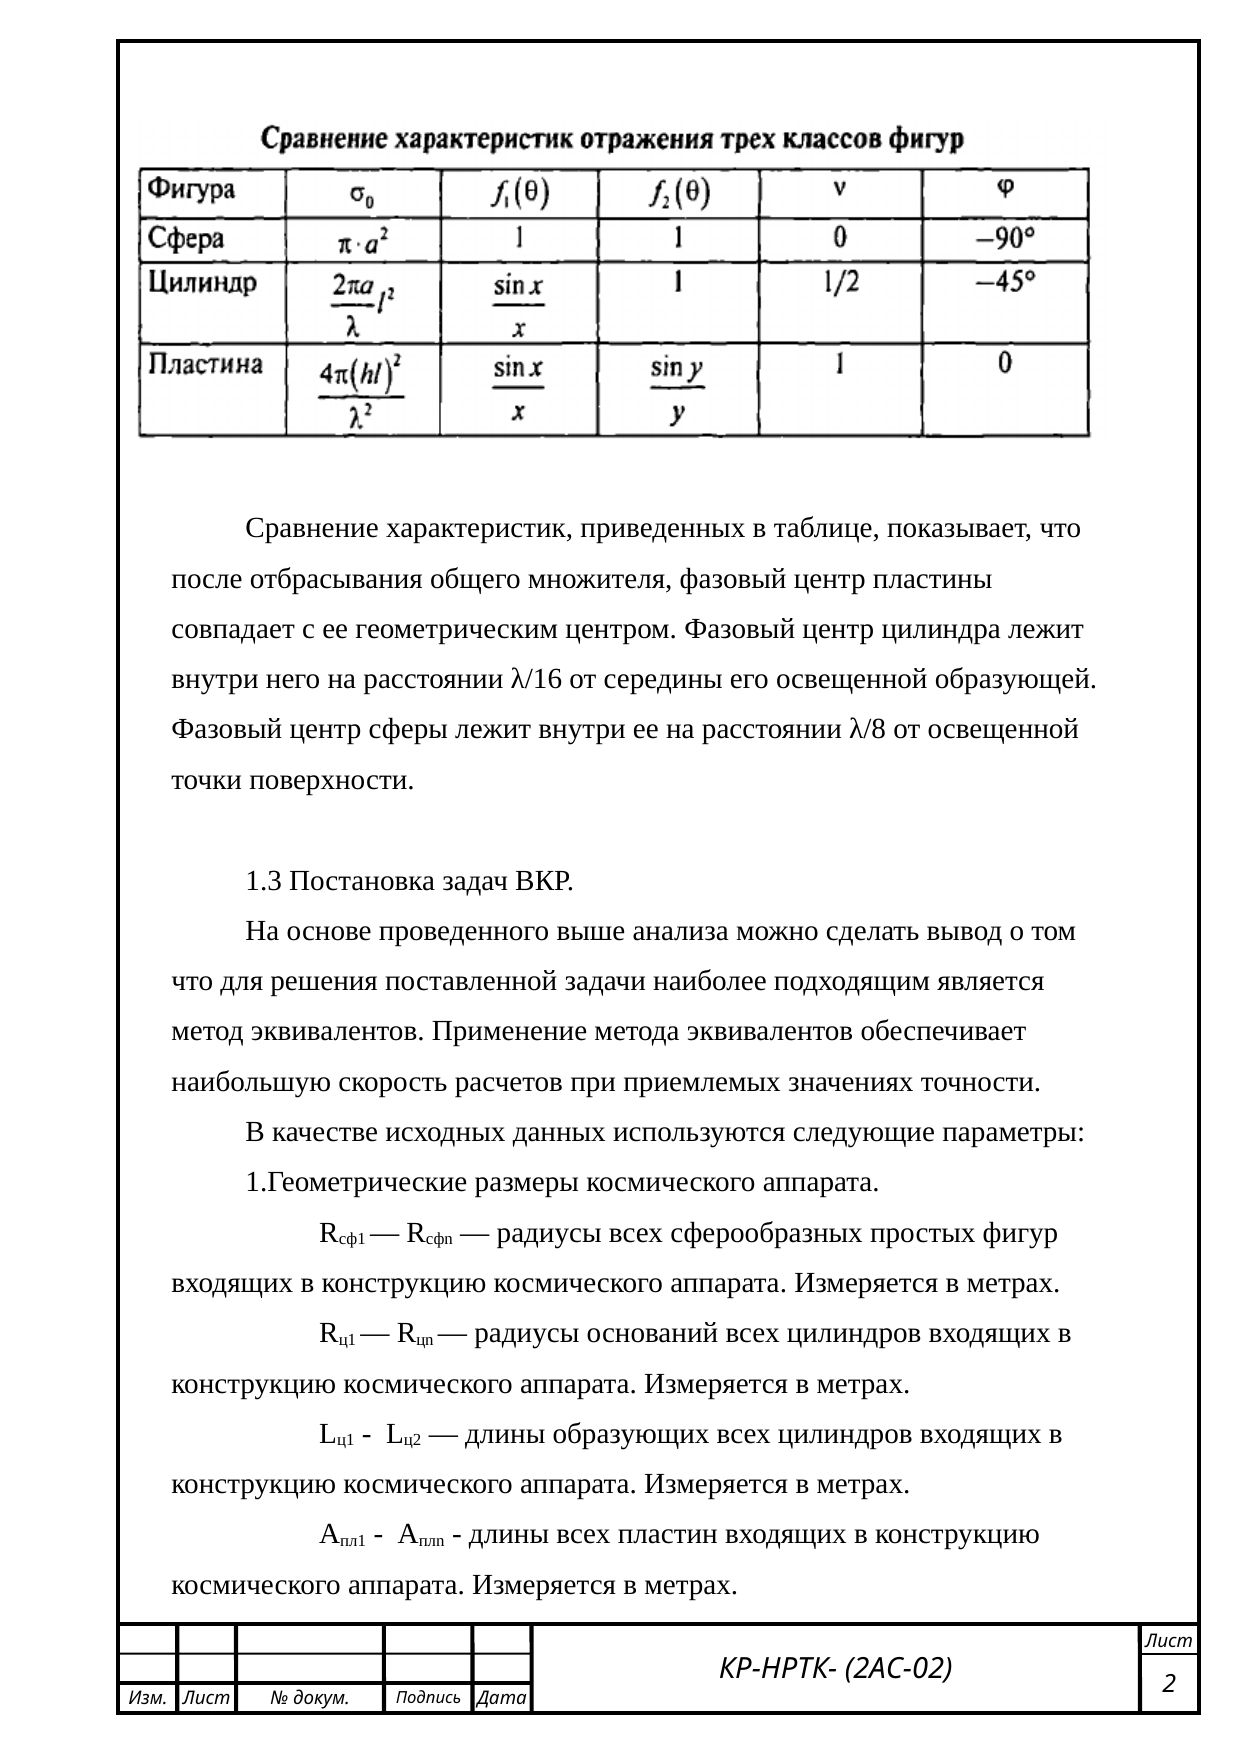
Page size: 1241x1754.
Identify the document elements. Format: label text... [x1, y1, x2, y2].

text Сравнение характеристик, приведенных в таблице, показывает, что после отбрасывания общего множителя, фазовый центр пластины совпадает с ее геометрическим центром. Фазовый центр цилиндра лежит внутри него на расстоянии λ/16 от середины его освещенной образующей. Фазовый центр сферы лежит внутри ее на расстоянии λ/8 от освещенной точки поверхности. [171, 510, 1122, 796]
text Rсф1 — Rсфn — радиусы всех сферообразных простых фигур входящих в конструкцию космического аппарата. Измеряется в метрах. [171, 1215, 1122, 1299]
text 1.Геометрические размеры космического аппарата. [171, 1164, 1122, 1198]
text Rц1 — Rцn — радиусы оснований всех цилиндров входящих в конструкцию космического аппарата. Измеряется в метрах. [171, 1315, 1122, 1399]
text В качестве исходных данных используются следующие параметры: [171, 1114, 1122, 1148]
text 1.3 Постановка задач ВКР. [171, 863, 1122, 896]
picture [132, 118, 1108, 444]
text Lц1 - Lц2 — длины образующих всех цилиндров входящих в конструкцию космического аппарата. Измеряется в метрах. [171, 1416, 1122, 1500]
text На основе проведенного выше анализа можно сделать вывод о том что для решения поставленной задачи наиболее подходящим является метод эквивалентов. Применение метода эквивалентов обеспечивает наибольшую скорость расчетов при приемлемых значениях точности. [171, 913, 1122, 1097]
text Aпл1 - Aплn - длины всех пластин входящих в конструкцию космического аппарата. Измеряется в метрах. [171, 1517, 1122, 1601]
